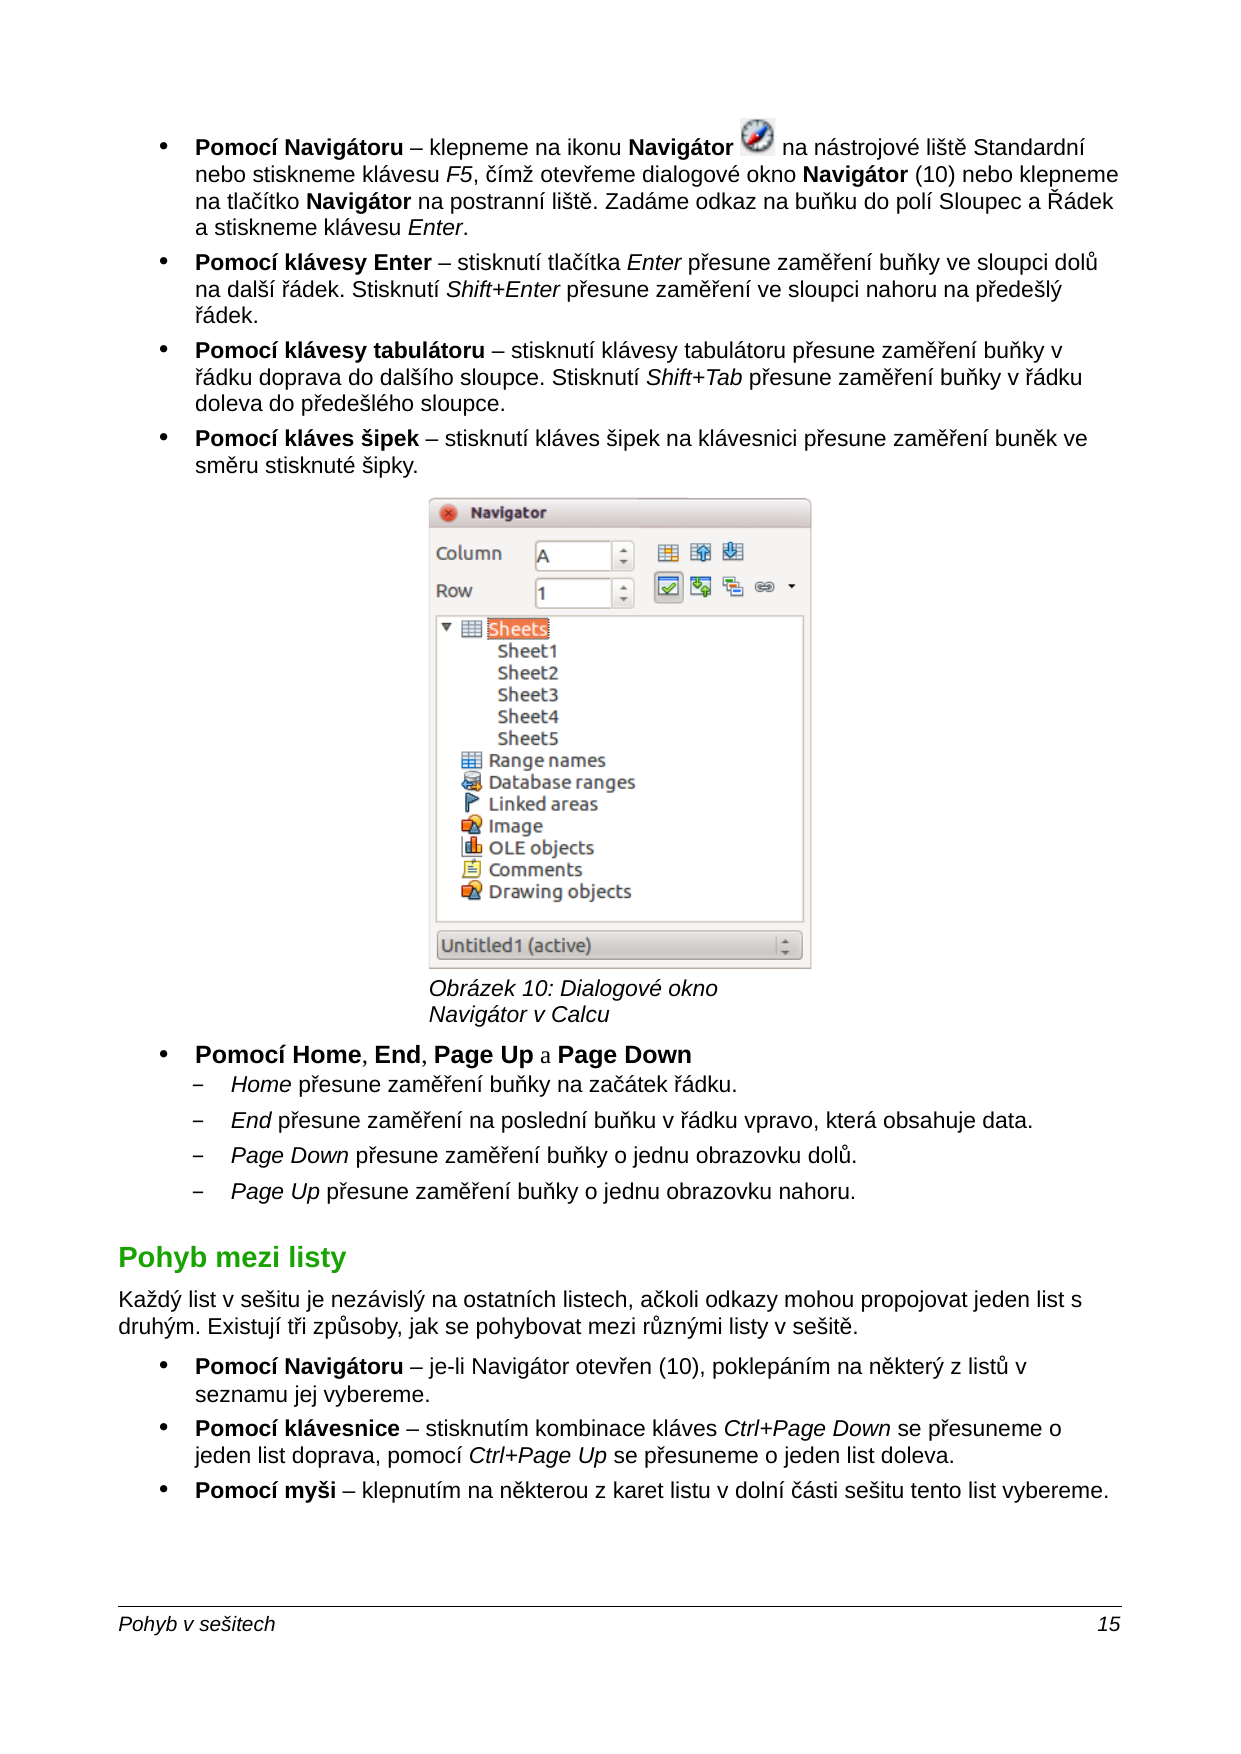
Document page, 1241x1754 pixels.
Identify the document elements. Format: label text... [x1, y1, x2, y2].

list End přesune zaměření na poslední buňku v řádku vpravo, která obsahuje data. [192, 1105, 1122, 1134]
list Pomocí Navigátoru – je-li Navigátor otevřen (obrázek 10), poklepáním na některý z listů v seznamu jej vybereme. [156, 1352, 1122, 1407]
list Pomocí Navigátoru – klepneme na ikonu Navigátor na nástrojové liště Standardní nebo stiskneme klávesu F5, čímž otevřeme dialogové okno Navigátor (obrázek 10) nebo klepneme na tlačítko Navigátor na postranní liště. Zadáme odkaz na buňku do polí Sloupec a Řádek a stiskneme klávesu Enter. [156, 118, 1122, 241]
list Pomocí klávesy tabulátoru – stisknutí klávesy tabulátoru přesune zaměření buňky v řádku doprava do dalšího sloupce. Stisknutí Shift+Tab přesune zaměření buňky v řádku doleva do předešlého sloupce. [156, 335, 1122, 417]
list Pomocí myši – klepnutím na některou z karet listu v dolní části sešitu tento list vybereme. [156, 1475, 1122, 1504]
list Pomocí klávesnice – stisknutím kombinace kláves Ctrl+Page Down se přesuneme o jeden list doprava, pomocí Ctrl+Page Up se přesuneme o jeden list doleva. [156, 1413, 1122, 1469]
list Pomocí Home, End, Page Up a Page Down [156, 1040, 1122, 1069]
list Pomocí kláves šipek – stisknutí kláves šipek na klávesnici přesune zaměření buněk ve směru stisknuté šipky. [156, 423, 1122, 478]
subtitle Pohyb mezi listy [118, 1240, 1122, 1274]
picture [428, 497, 812, 969]
list Page Up přesune zaměření buňky o jednu obrazovku nahoru. [192, 1176, 1122, 1205]
list Page Down přesune zaměření buňky o jednu obrazovku dolů. [192, 1140, 1122, 1169]
text Každý list v sešitu je nezávislý na ostatních listech, ačkoli odkazy mohou propojovat jeden list s druhým. Existují tři způsoby, jak se pohybovat mezi různými listy v sešitě. [118, 1286, 1122, 1339]
picture [740, 118, 776, 156]
list Home přesune zaměření buňky na začátek řádku. [192, 1069, 1122, 1099]
text Obrázek 10: Dialogové okno Navigátor v Calcu [429, 975, 811, 1028]
list Pomocí klávesy Enter – stisknutí tlačítka Enter přesune zaměření buňky ve sloupci dolů na další řádek. Stisknutí Shift+Enter přesune zaměření ve sloupci nahoru na předešlý řádek. [156, 247, 1122, 329]
